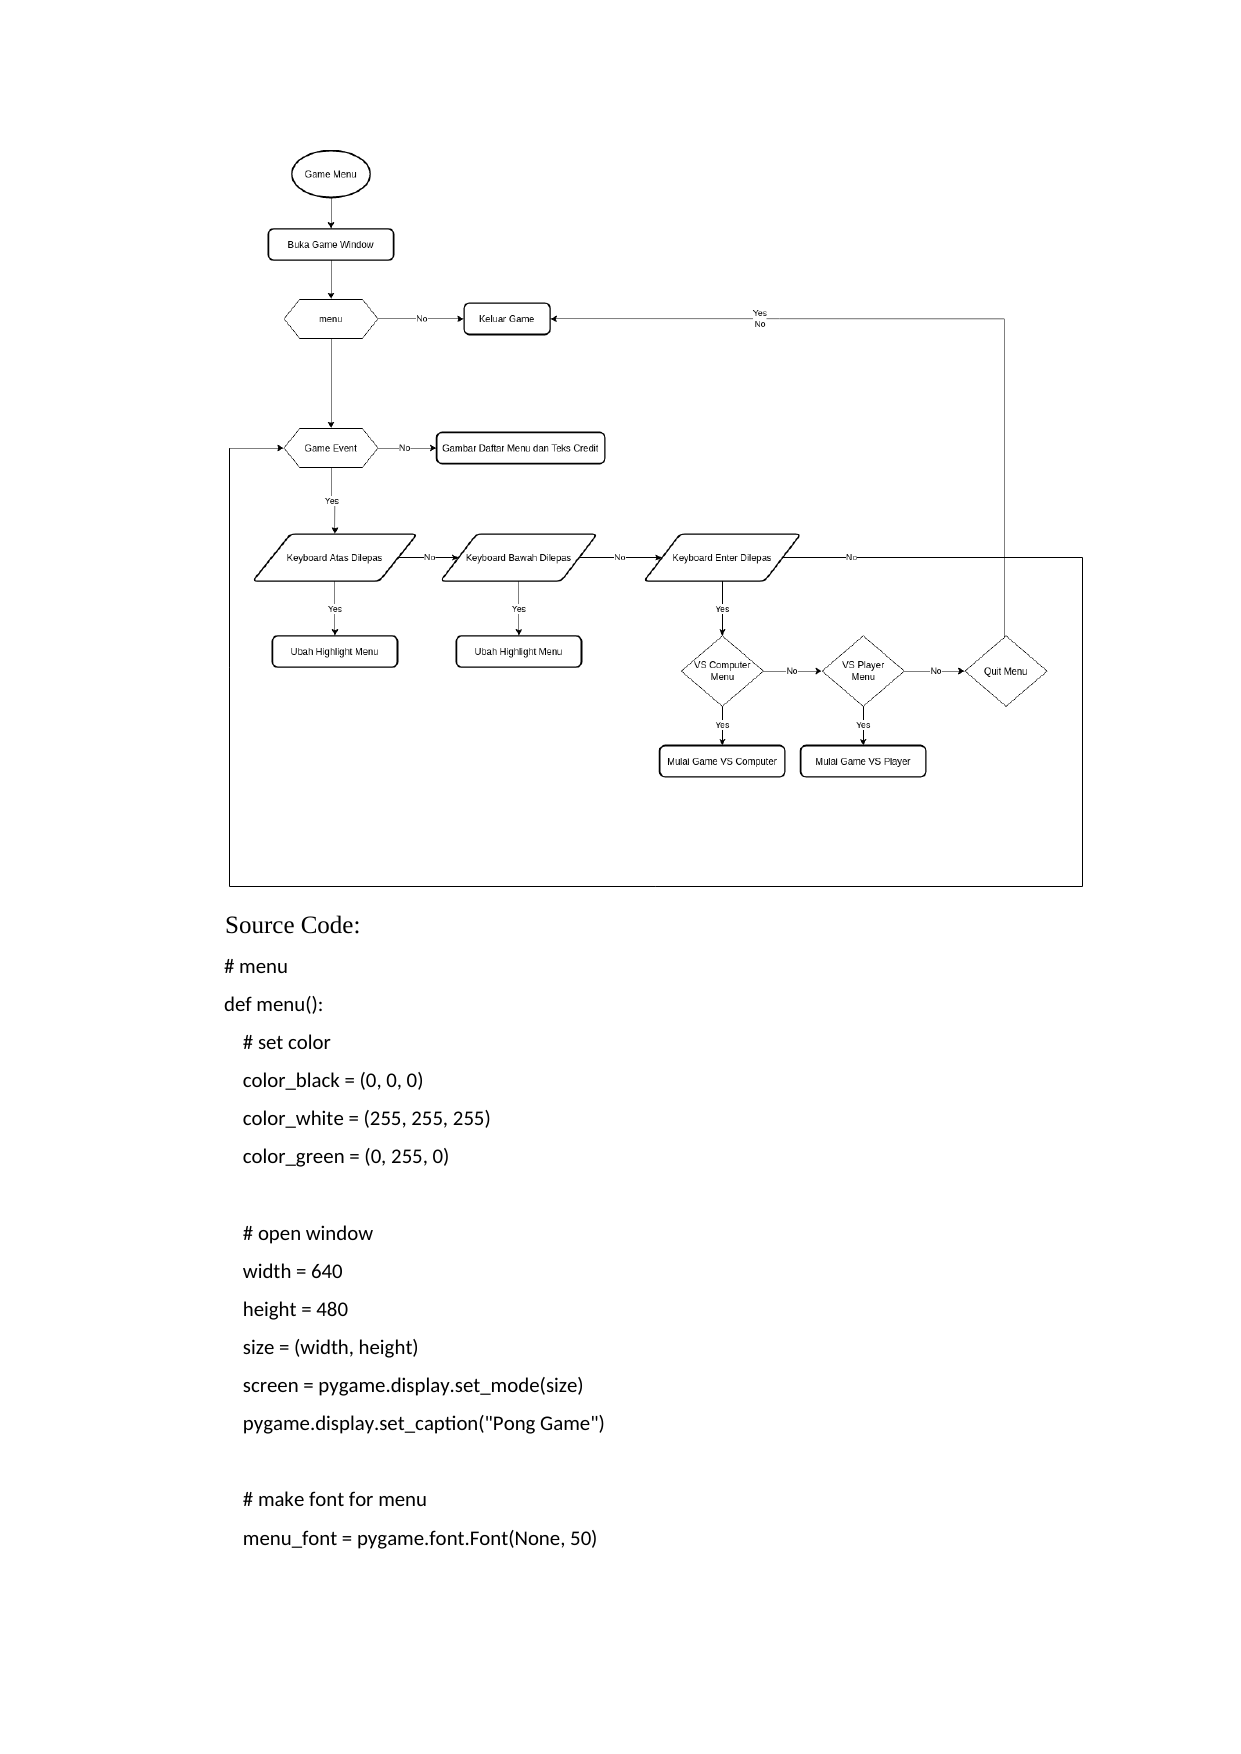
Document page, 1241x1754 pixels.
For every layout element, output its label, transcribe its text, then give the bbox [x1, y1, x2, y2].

list color_black = (0, 0, 0) [224, 1067, 1090, 1093]
list size = (width, height) [224, 1334, 1090, 1359]
list # make font for menu [224, 1487, 1090, 1512]
list # open window [224, 1220, 1090, 1245]
list color_green = (0, 255, 0) [224, 1143, 1090, 1169]
list screen = pygame.display.set_mode(size) [224, 1372, 1090, 1398]
list color_white = (255, 255, 255) [224, 1105, 1090, 1131]
list width = 640 [224, 1258, 1090, 1283]
list menu_font = pygame.font.Font(None, 50) [224, 1525, 1090, 1550]
list def menu(): [224, 991, 1090, 1016]
list pygame.display.set_caption("Pong Game") [224, 1410, 1090, 1436]
list # menu [224, 953, 1090, 978]
list Source Code: [224, 910, 1090, 938]
list height = 480 [224, 1296, 1090, 1321]
list # set color [224, 1029, 1090, 1054]
picture [223, 150, 1091, 895]
